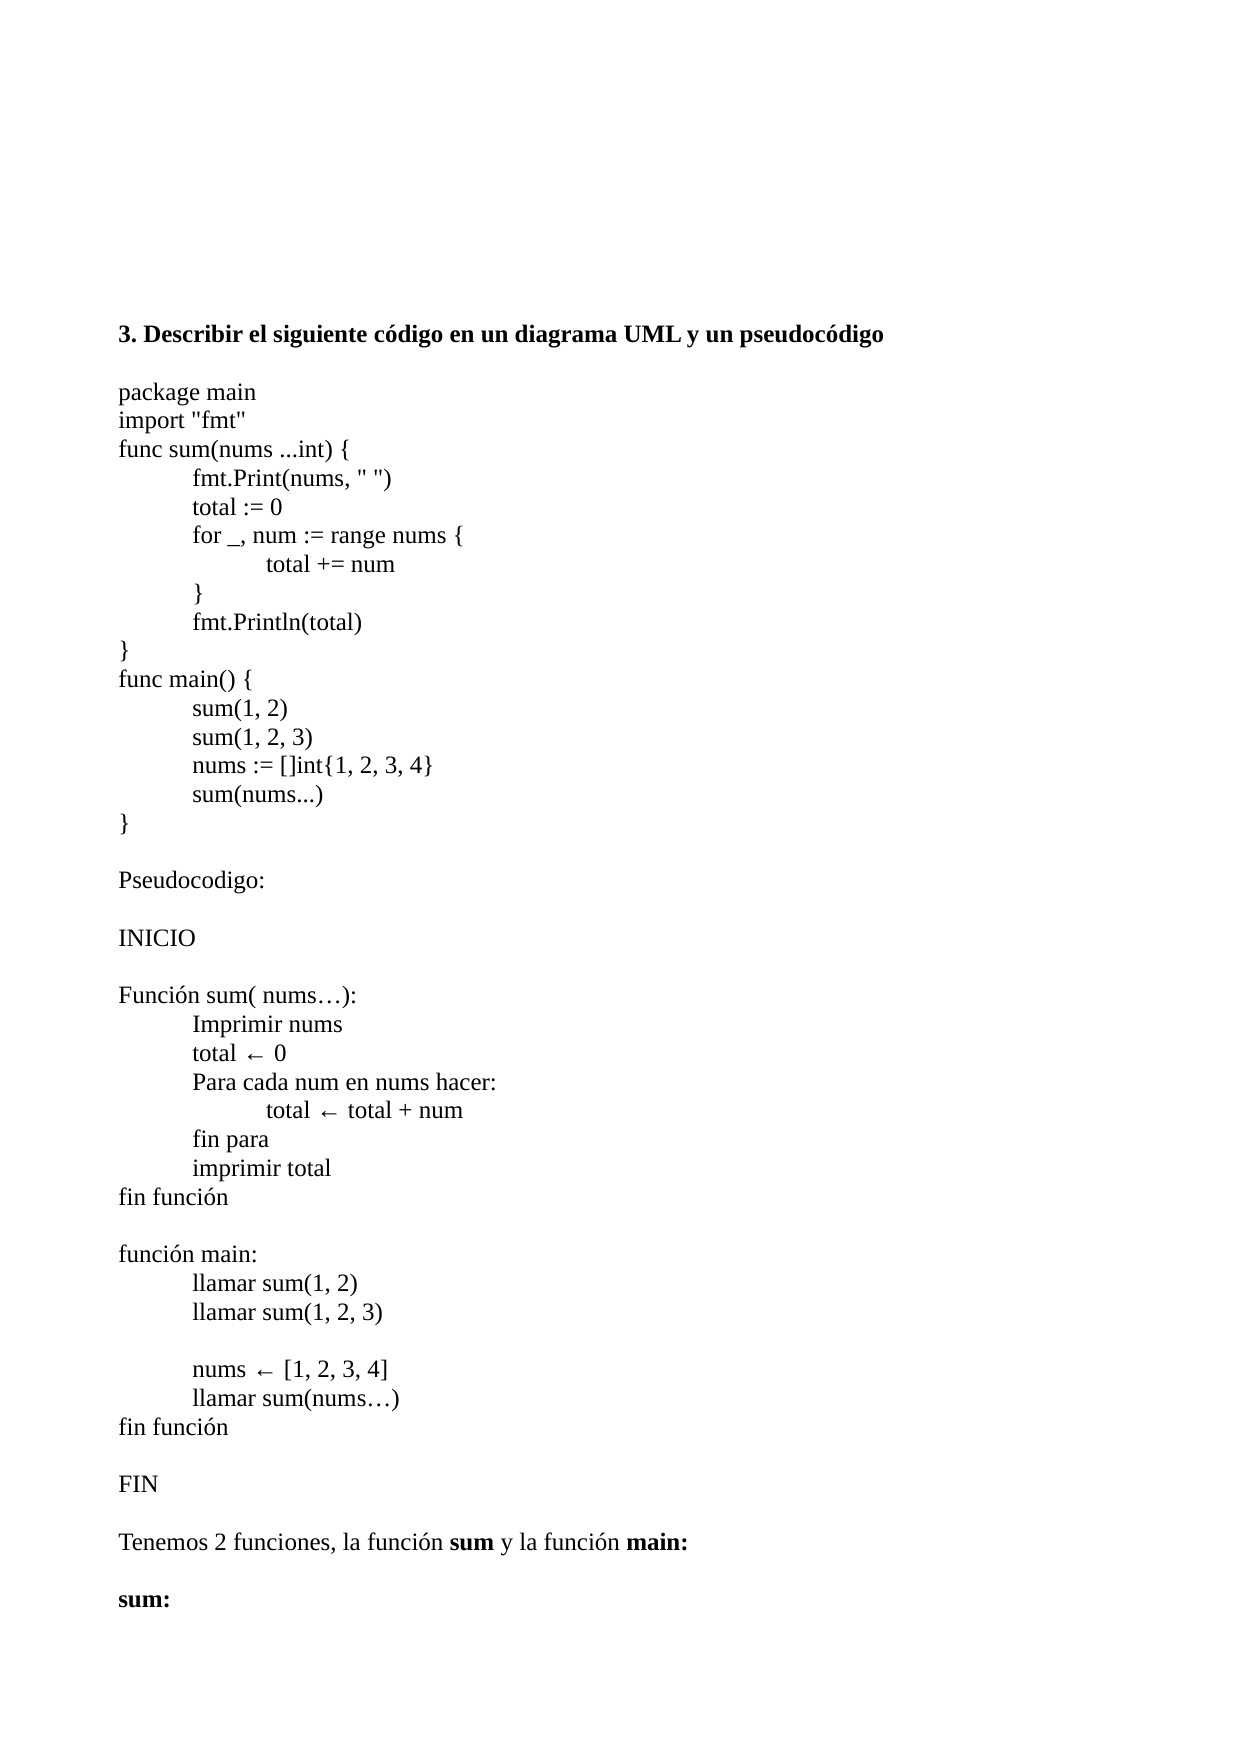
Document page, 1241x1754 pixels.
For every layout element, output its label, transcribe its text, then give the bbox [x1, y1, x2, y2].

text } [118, 636, 1122, 664]
text INICIO [118, 923, 1122, 952]
text func sum(nums ...int) { [118, 434, 1122, 463]
text sum(1, 2, 3) [118, 722, 1122, 751]
text Tenemos 2 funciones, la función sum y la función main: [118, 1527, 1122, 1556]
text fin función [118, 1412, 1122, 1441]
text nums ← [1, 2, 3, 4] [118, 1354, 1122, 1383]
text package main [118, 377, 1122, 406]
text } [118, 578, 1122, 607]
text función main: [118, 1239, 1122, 1268]
text llamar sum(1, 2, 3) [118, 1297, 1122, 1326]
text Pseudocodigo: [118, 866, 1122, 894]
text sum(nums...) [118, 779, 1122, 808]
text func main() { [118, 664, 1122, 693]
text nums := []int{1, 2, 3, 4} [118, 751, 1122, 779]
text Función sum( nums…): [118, 981, 1122, 1009]
text Imprimir nums [118, 1009, 1122, 1038]
text total ← total + num [118, 1096, 1122, 1124]
text fmt.Println(total) [118, 607, 1122, 636]
text llamar sum(nums…) [118, 1383, 1122, 1412]
text for _, num := range nums { [118, 521, 1122, 549]
text 3. Describir el siguiente código en un diagrama UML y un pseudocódigo [118, 319, 1122, 348]
text sum(1, 2) [118, 693, 1122, 722]
text import "fmt" [118, 406, 1122, 434]
text fin para [118, 1124, 1122, 1153]
text total += num [118, 549, 1122, 578]
text } [118, 808, 1122, 837]
text sum: [118, 1584, 1122, 1613]
text imprimir total [118, 1153, 1122, 1182]
text total := 0 [118, 492, 1122, 521]
text fin función [118, 1182, 1122, 1211]
text Para cada num en nums hacer: [118, 1067, 1122, 1096]
text total ← 0 [118, 1038, 1122, 1067]
text llamar sum(1, 2) [118, 1268, 1122, 1297]
text FIN [118, 1469, 1122, 1498]
text fmt.Print(nums, " ") [118, 463, 1122, 492]
